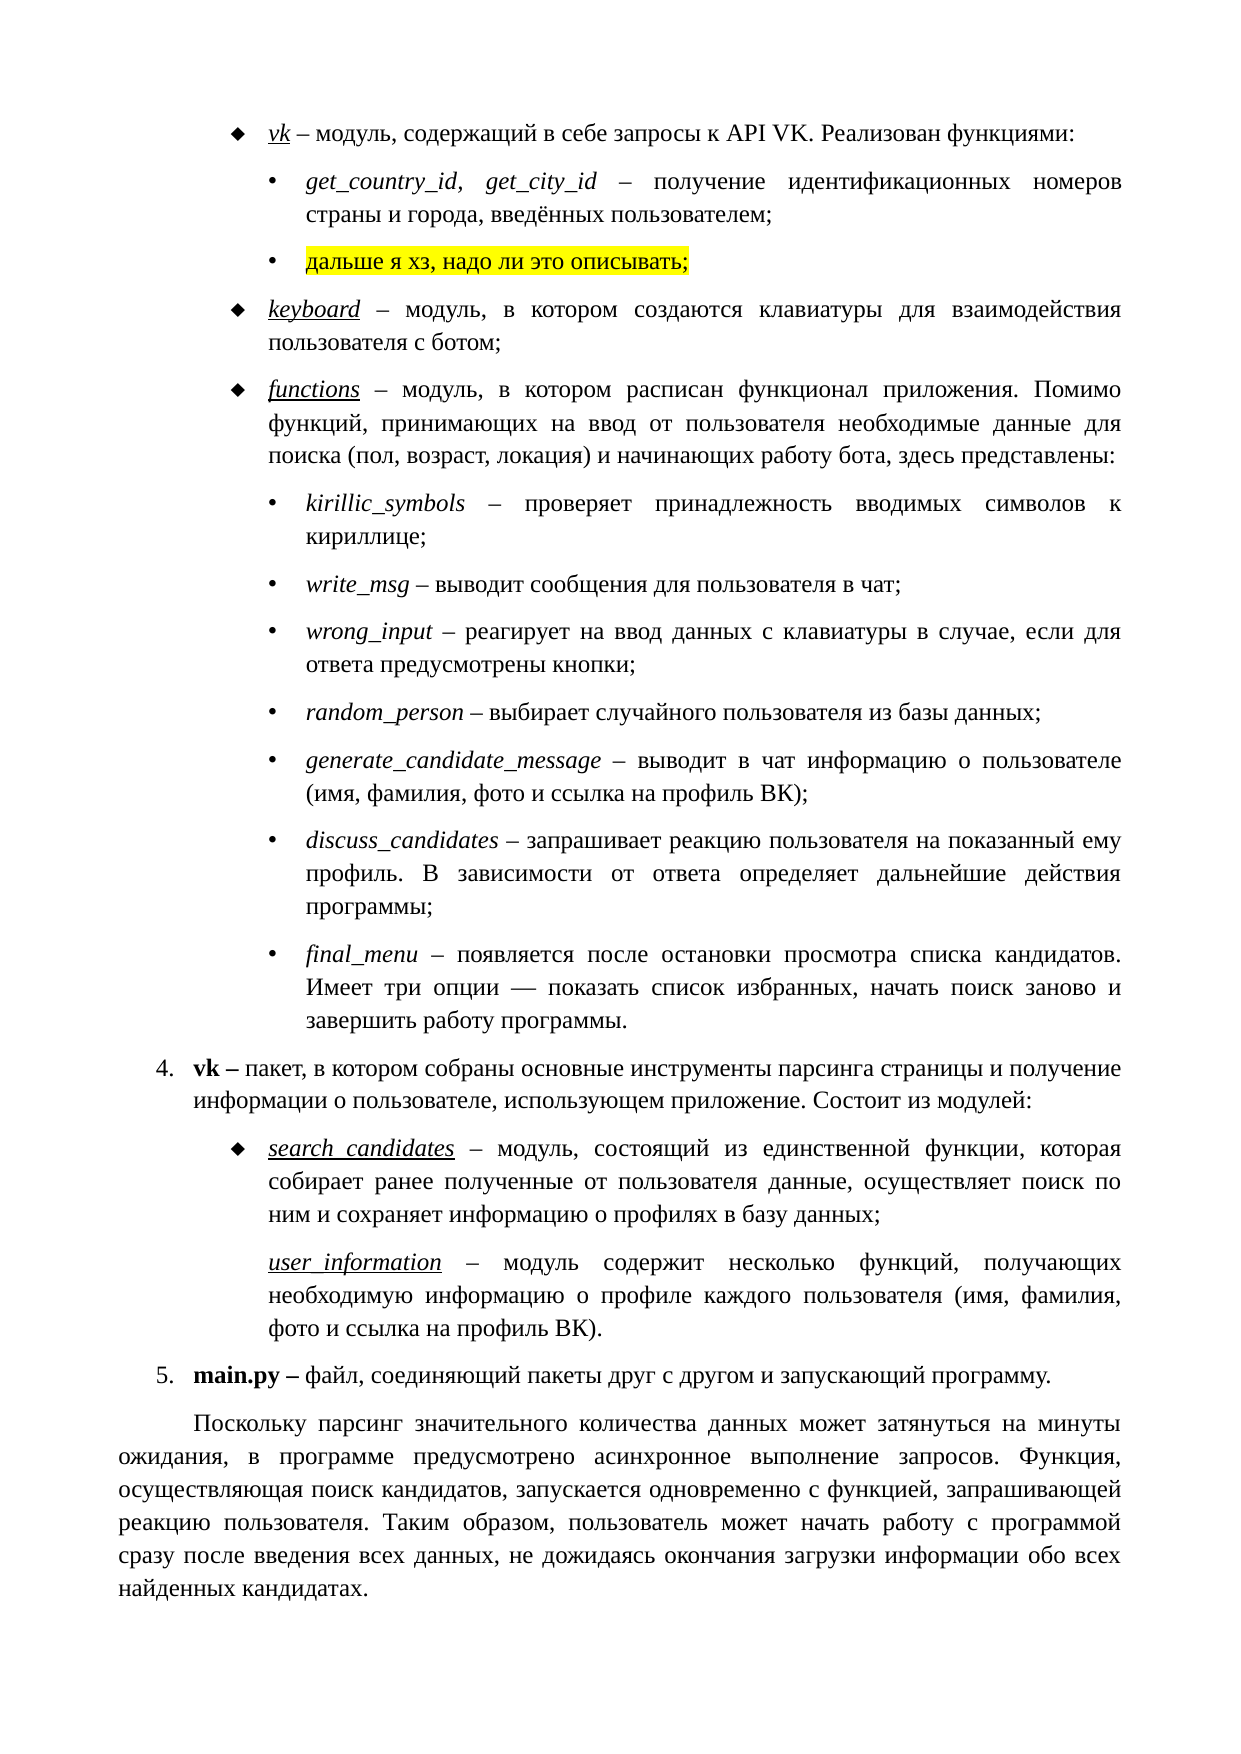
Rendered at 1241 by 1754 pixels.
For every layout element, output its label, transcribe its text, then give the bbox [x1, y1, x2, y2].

list keyboard – модуль, в котором создаются клавиатуры для взаимодействия пользователя с ботом; [231, 294, 1122, 356]
list random_person – выбирает случайного пользователя из базы данных; [268, 697, 1122, 726]
list generate_candidate_message – выводит в чат информацию о пользователе (имя, фамилия, фото и ссылка на профиль ВК); [268, 745, 1122, 806]
list get_country_id, get_city_id – получение идентификационных номеров страны и города, введённых пользователем; [268, 166, 1122, 227]
list search_candidates – модуль, состоящий из единственной функции, которая собирает ранее полученные от пользователя данные, осуществляет поиск по ним и сохраняет информацию о профилях в базу данных; [231, 1133, 1122, 1228]
list write_msg – выводит сообщения для пользователя в чат; [268, 569, 1122, 598]
list main.py – файл, соединяющий пакеты друг с другом и запускающий программу. [156, 1361, 1122, 1389]
list vk – пакет, в котором собраны основные инструменты парсинга страницы и получение информации о пользователе, использующем приложение. Состоит из модулей: [156, 1053, 1122, 1114]
list functions – модуль, в котором расписан функционал приложения. Помимо функций, принимающих на ввод от пользователя необходимые данные для поиска (пол, возраст, локация) и начинающих работу бота, здесь представлены: [231, 374, 1122, 469]
list user_information – модуль содержит несколько функций, получающих необходимую информацию о профиле каждого пользователя (имя, фамилия, фото и ссылка на профиль ВК). [231, 1247, 1122, 1342]
list vk – модуль, содержащий в себе запросы к API VK. Реализован функциями: [231, 118, 1122, 147]
list wrong_input – реагирует на ввод данных с клавиатуры в случае, если для ответа предусмотрены кнопки; [268, 616, 1122, 678]
text Поскольку парсинг значительного количества данных может затянуться на минуты ожидания, в программе предусмотрено асинхронное выполнение запросов. Функция, осуществляющая поиск кандидатов, запускается одновременно с функцией, запрашивающей реакцию пользователя. Таким образом, пользователь может начать работу с программой сразу после введения всех данных, не дожидаясь окончания загрузки информации обо всех найденных кандидатах. [118, 1408, 1122, 1602]
list final_menu – появляется после остановки просмотра списка кандидатов. Имеет три опции — показать список избранных, начать поиск заново и завершить работу программы. [268, 939, 1122, 1034]
list discuss_candidates – запрашивает реакцию пользователя на показанный ему профиль. В зависимости от ответа определяет дальнейшие действия программы; [268, 825, 1122, 920]
list дальше я хз, надо ли это описывать; [268, 246, 1122, 275]
list kirillic_symbols – проверяет принадлежность вводимых символов к кириллице; [268, 488, 1122, 550]
